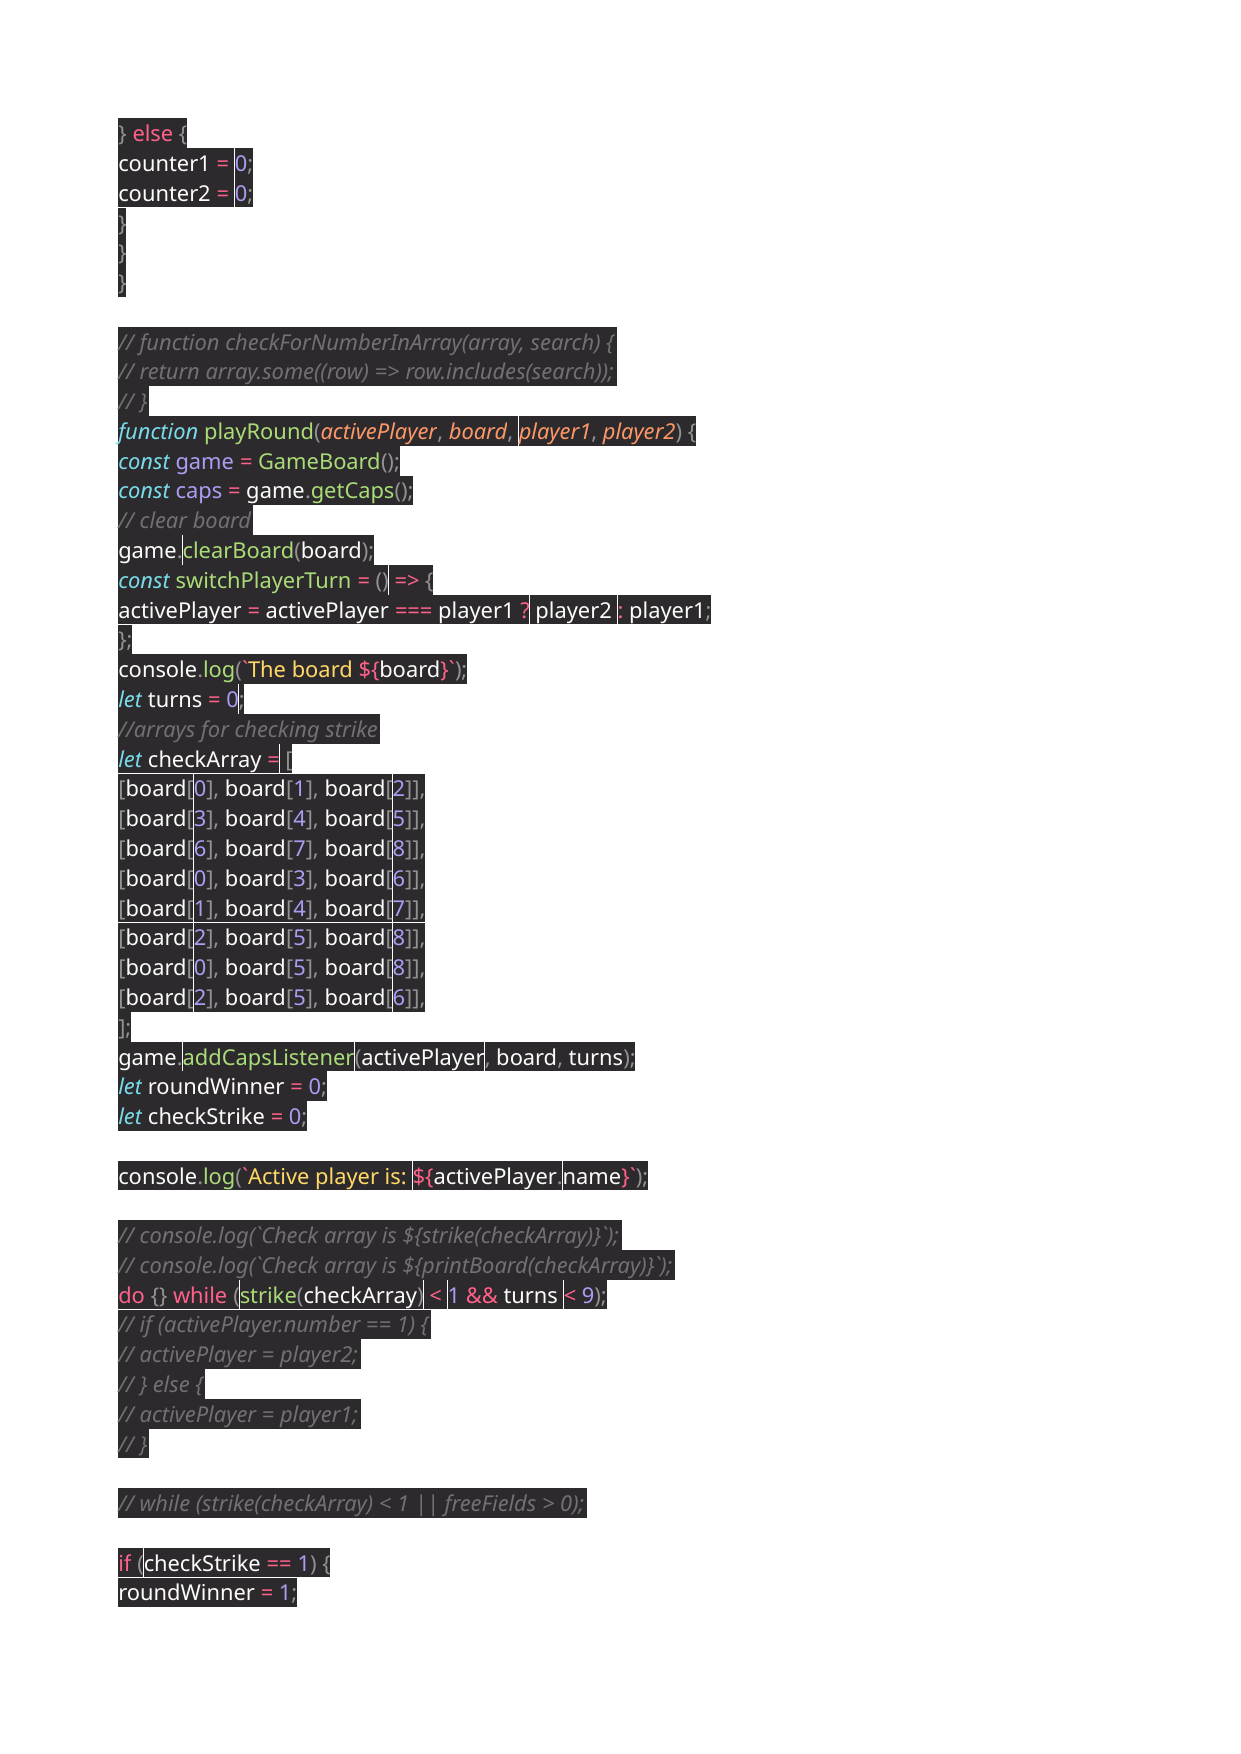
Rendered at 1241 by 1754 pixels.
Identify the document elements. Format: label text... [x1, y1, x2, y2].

text counter2 = 0; [118, 178, 1122, 207]
text if (checkStrike == 1) { [118, 1548, 1122, 1577]
text } [118, 237, 1122, 267]
text // } else { [118, 1369, 1122, 1399]
text [board[6], board[7], board[8]], [118, 833, 1122, 863]
text // function checkForNumberInArray(array, search) { [118, 327, 1122, 356]
text [board[2], board[5], board[6]], [118, 982, 1122, 1012]
text // clear board [118, 505, 1122, 535]
text // console.log(`Check array is ${strike(checkArray)}`); [118, 1220, 1122, 1250]
text let roundWinner = 0; [118, 1071, 1122, 1101]
text [board[0], board[1], board[2]], [118, 773, 1122, 803]
text let turns = 0; [118, 684, 1122, 714]
text [board[0], board[3], board[6]], [118, 863, 1122, 893]
text [board[3], board[4], board[5]], [118, 803, 1122, 833]
text [board[0], board[5], board[8]], [118, 952, 1122, 982]
text let checkArray = [ [118, 744, 1122, 773]
text } else { [118, 118, 1122, 148]
text activePlayer = activePlayer === player1 ? player2 : player1; [118, 595, 1122, 624]
text roundWinner = 1; [118, 1577, 1122, 1607]
text game.addCapsListener(activePlayer, board, turns); [118, 1042, 1122, 1071]
text let checkStrike = 0; [118, 1101, 1122, 1131]
text }; [118, 624, 1122, 654]
text ]; [118, 1012, 1122, 1042]
text // } [118, 1429, 1122, 1458]
text game.clearBoard(board); [118, 535, 1122, 565]
text function playRound(activePlayer, board, player1, player2) { [118, 416, 1122, 446]
text // if (activePlayer.number == 1) { [118, 1309, 1122, 1339]
text [board[2], board[5], board[8]], [118, 922, 1122, 952]
text } [118, 207, 1122, 237]
text // while (strike(checkArray) < 1 || freeFields > 0); [118, 1488, 1122, 1518]
text do {} while (strike(checkArray) < 1 && turns < 9); [118, 1280, 1122, 1309]
text console.log(`The board ${board}`); [118, 654, 1122, 684]
text [board[1], board[4], board[7]], [118, 893, 1122, 922]
text // return array.some((row) => row.includes(search)); [118, 356, 1122, 386]
text const game = GameBoard(); [118, 446, 1122, 476]
text const caps = game.getCaps(); [118, 476, 1122, 505]
text const switchPlayerTurn = () => { [118, 565, 1122, 595]
text // activePlayer = player1; [118, 1399, 1122, 1429]
text // } [118, 386, 1122, 416]
text } [118, 267, 1122, 297]
text counter1 = 0; [118, 148, 1122, 178]
text //arrays for checking strike [118, 714, 1122, 744]
text // console.log(`Check array is ${printBoard(checkArray)}`); [118, 1250, 1122, 1280]
text // activePlayer = player2; [118, 1339, 1122, 1369]
text console.log(`Active player is: ${activePlayer.name}`); [118, 1161, 1122, 1190]
